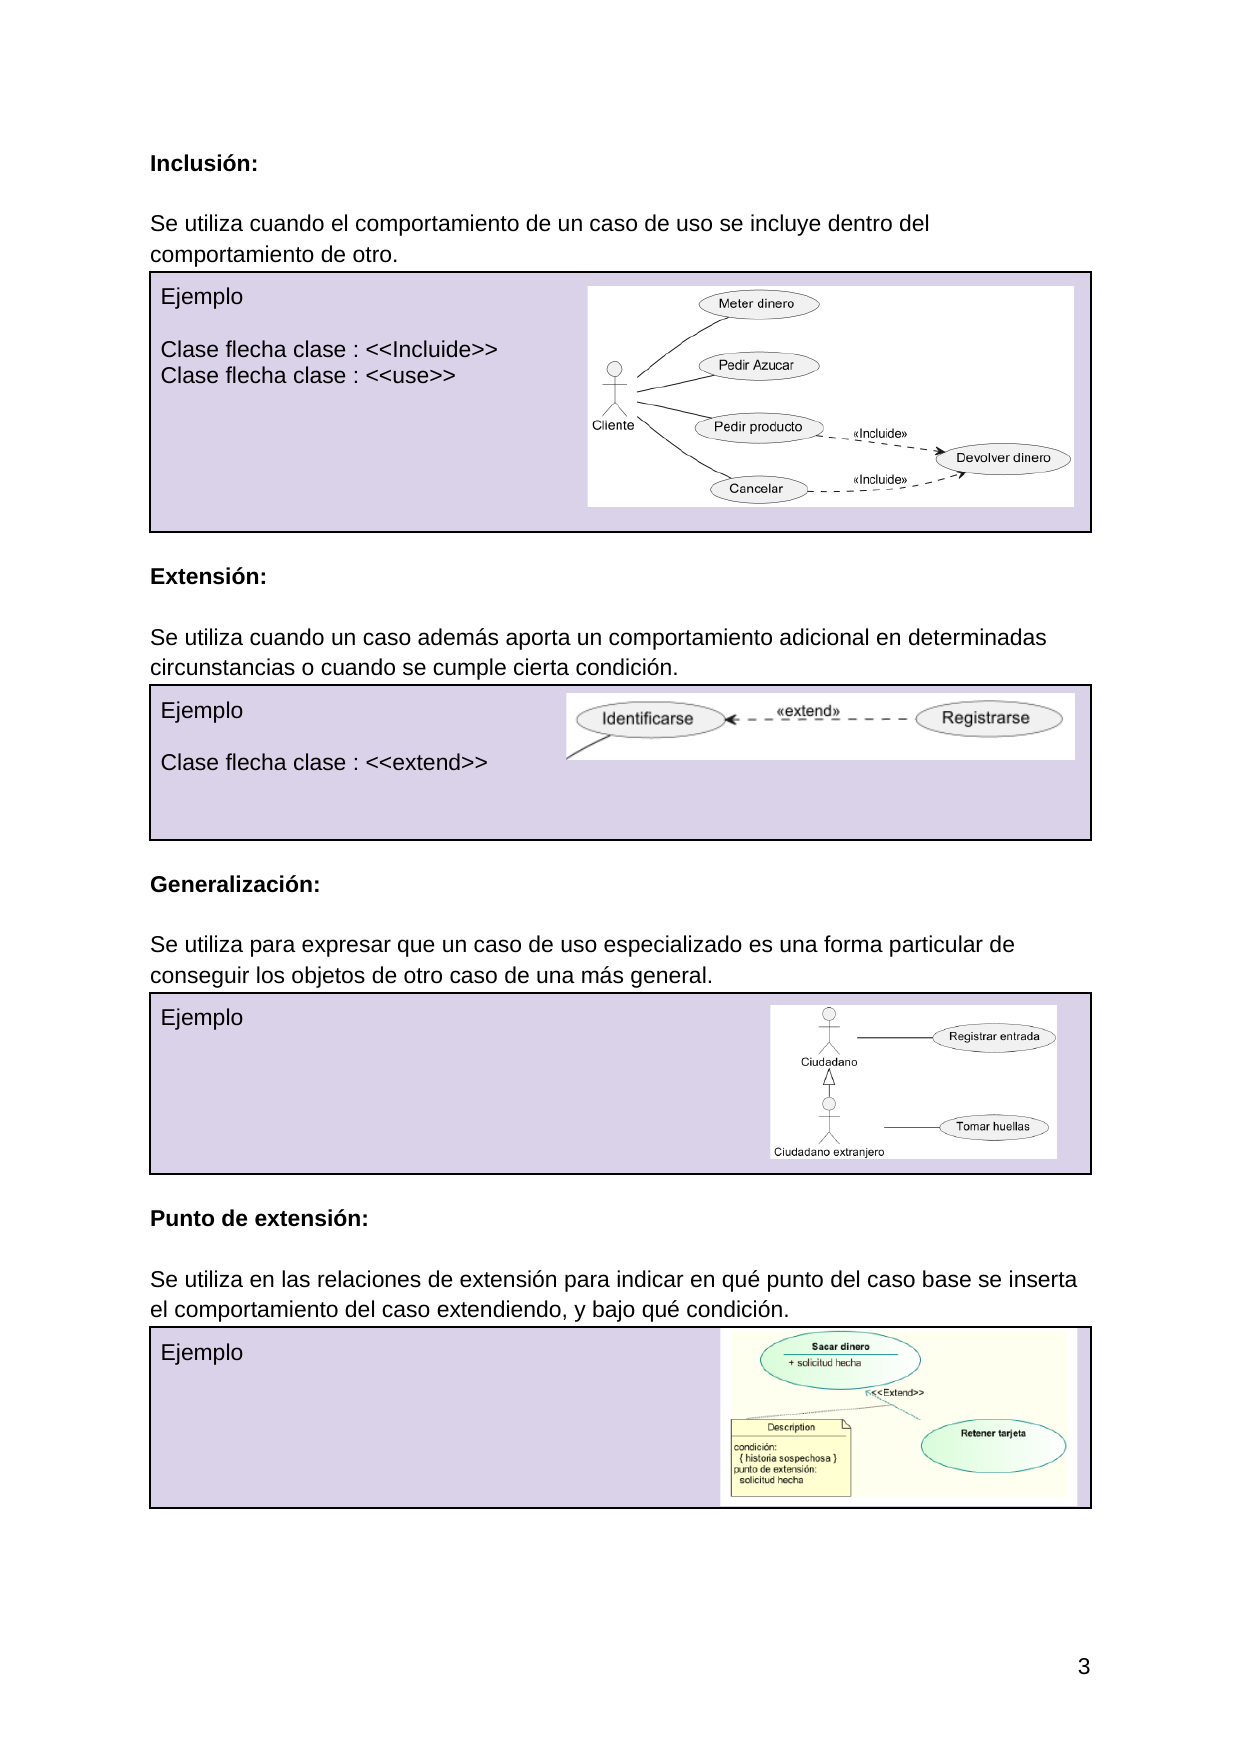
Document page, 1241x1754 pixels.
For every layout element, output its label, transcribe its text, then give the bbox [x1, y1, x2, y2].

text Se utiliza para expresar que un caso de uso especializado es una forma particular de conseguir los objetos de otro caso de una más general. [150, 931, 1090, 988]
text Extensión: [150, 563, 1090, 589]
text Punto de extensión: [150, 1205, 1090, 1232]
text Generalización: [150, 871, 1090, 897]
picture [587, 286, 1075, 507]
text Se utiliza cuando el comportamiento de un caso de uso se incluye dentro del comportamiento de otro. [150, 210, 1090, 267]
picture [770, 1005, 1057, 1159]
text Inclusión: [150, 150, 1090, 176]
table_header Ejemplo [151, 994, 1090, 1173]
picture [566, 693, 1075, 760]
table_header Ejemplo Clase flecha clase : <<extend>> [151, 686, 1090, 839]
table_header Ejemplo [151, 1328, 1090, 1507]
text Se utiliza en las relaciones de extensión para indicar en qué punto del caso base se inserta el comportamiento del caso extendiendo, y bajo qué condición. [150, 1266, 1090, 1322]
table_header Ejemplo Clase flecha clase : <<Incluide>> Clase flecha clase : <<use>> [151, 273, 1090, 531]
picture [720, 1328, 1078, 1506]
text Se utiliza cuando un caso además aporta un comportamiento adicional en determinadas circunstancias o cuando se cumple cierta condición. [150, 624, 1090, 680]
